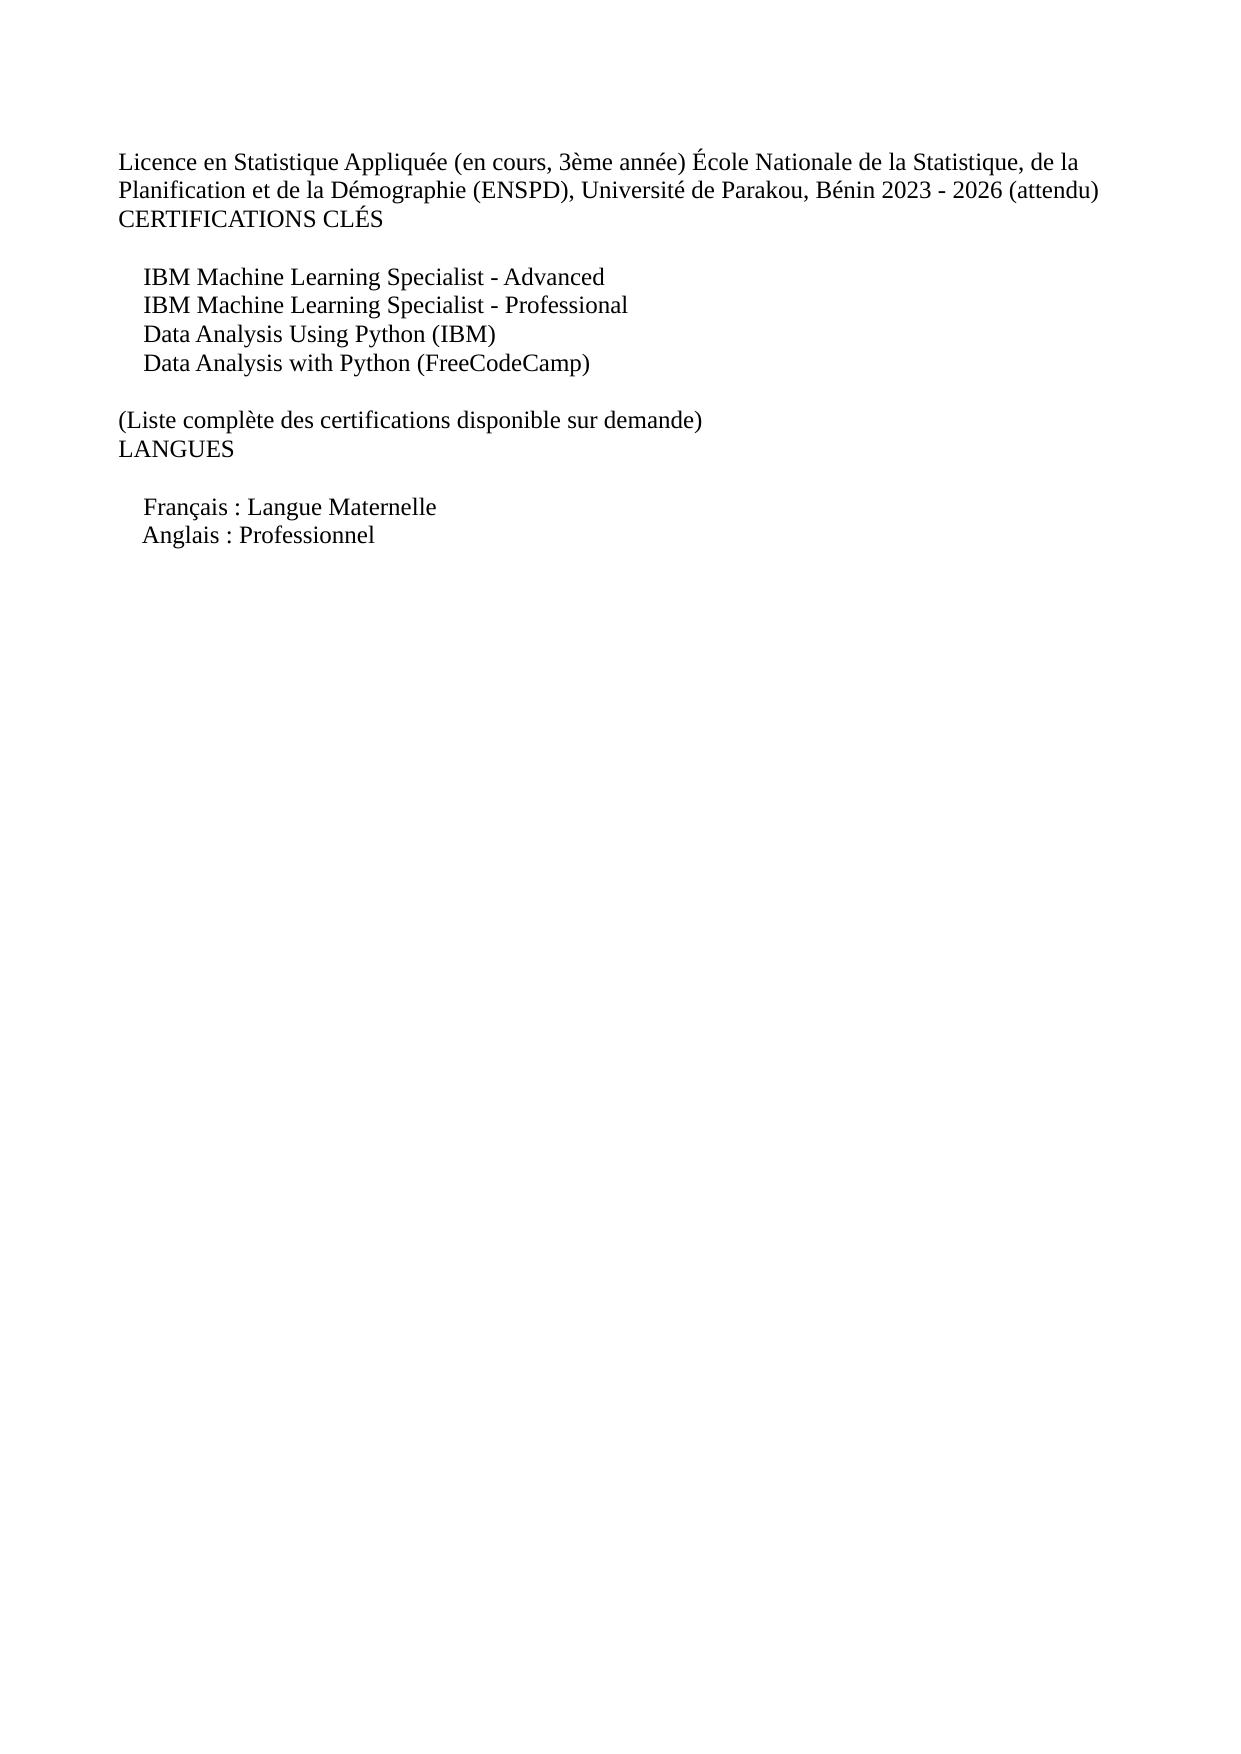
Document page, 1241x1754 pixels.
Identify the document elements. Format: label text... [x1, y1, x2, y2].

text LANGUES [118, 434, 1122, 463]
text Data Analysis with Python (FreeCodeCamp) [118, 348, 1122, 377]
text Data Analysis Using Python (IBM) [118, 319, 1122, 348]
text (Liste complète des certifications disponible sur demande) [118, 406, 1122, 434]
text Licence en Statistique Appliquée (en cours, 3ème année) École Nationale de la Statistique, de la Planification et de la Démographie (ENSPD), Université de Parakou, Bénin 2023 - 2026 (attendu) [118, 147, 1122, 204]
text Français : Langue Maternelle [118, 492, 1122, 521]
text Anglais : Professionnel [118, 521, 1122, 549]
text IBM Machine Learning Specialist - Professional [118, 291, 1122, 319]
text IBM Machine Learning Specialist - Advanced [118, 262, 1122, 291]
text CERTIFICATIONS CLÉS [118, 204, 1122, 233]
